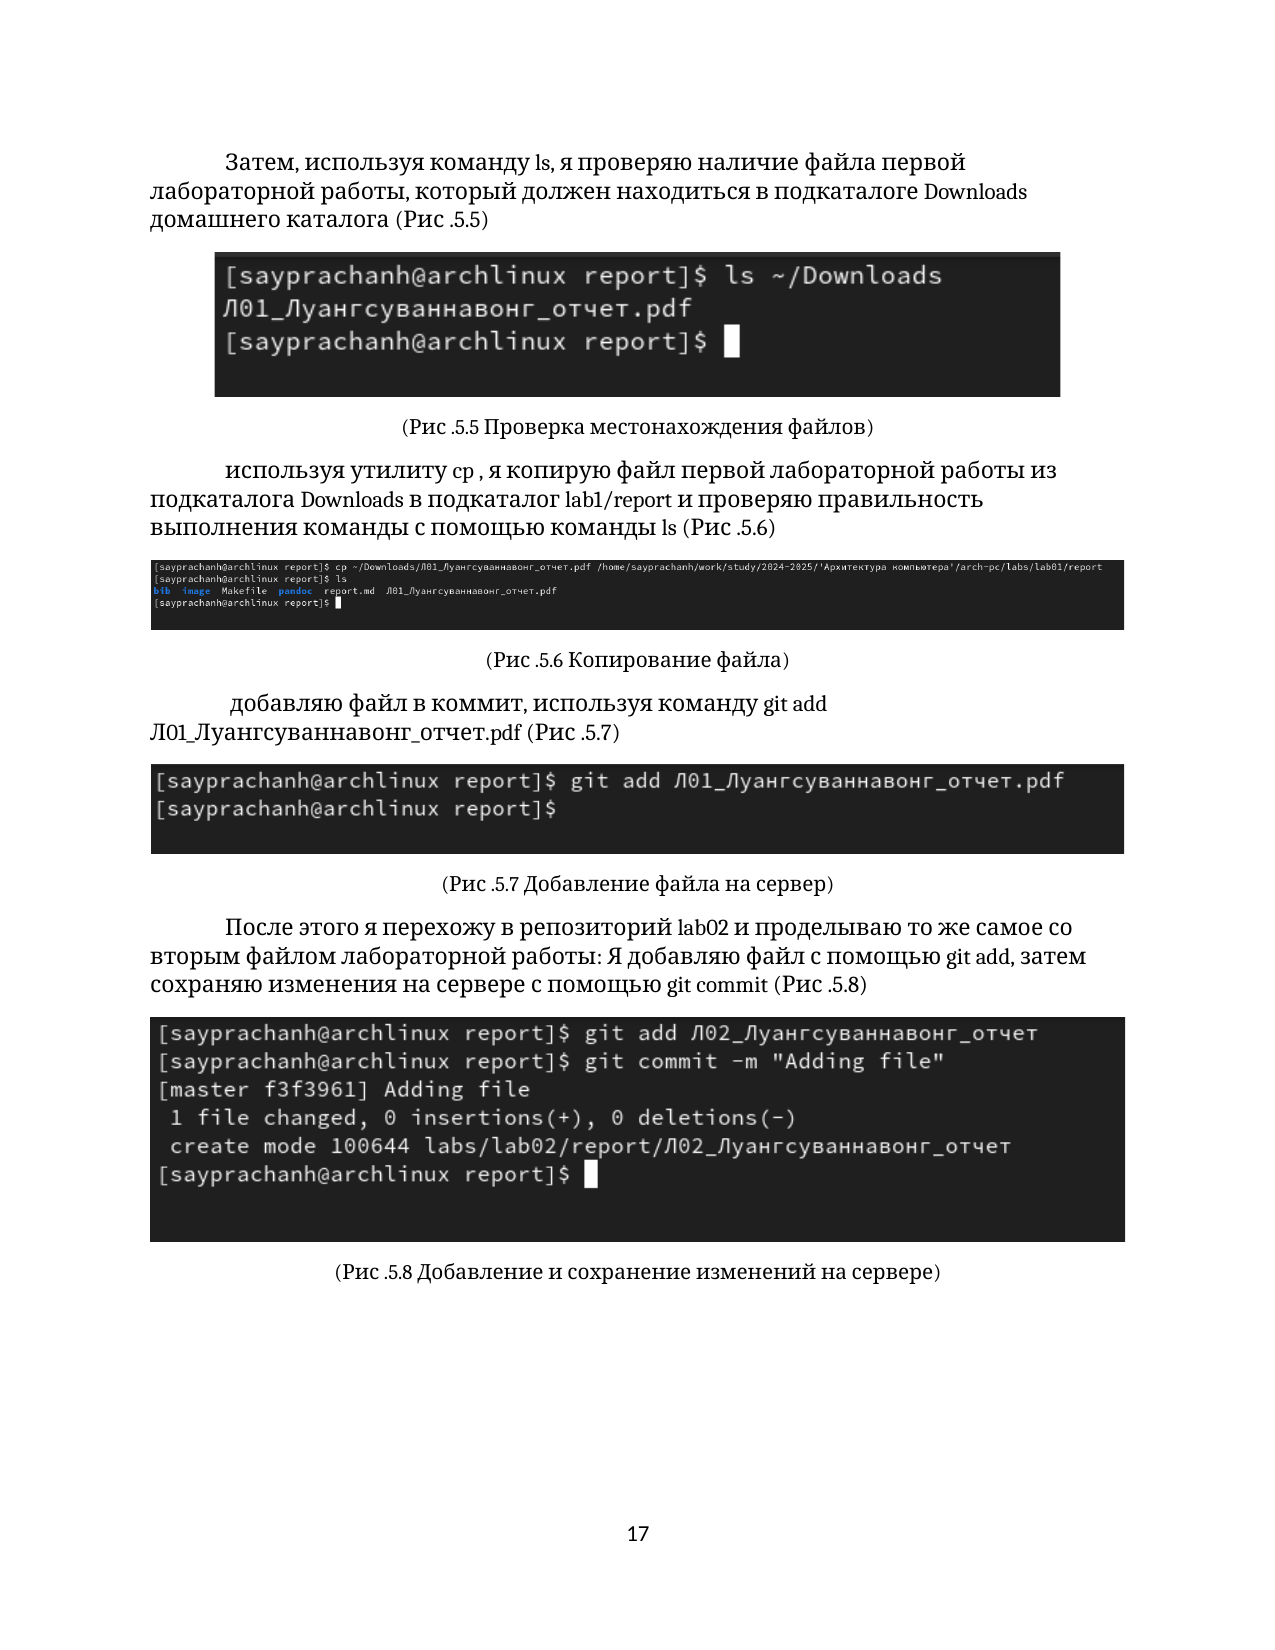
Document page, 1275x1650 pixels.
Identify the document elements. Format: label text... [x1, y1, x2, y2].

picture [151, 764, 1125, 854]
picture [151, 560, 1125, 630]
text (Рис .5.5 Проверка местонахождения файлов) [150, 416, 1125, 439]
text добавляю файл в коммит, используя команду git add Л01_Луангсуваннавонг_отчет.pdf (Рис .5.7) [150, 691, 1125, 746]
text (Рис .5.7 Добавление файла на сервер) [150, 873, 1125, 897]
text (Рис .5.8 Добавление и сохранение изменений на сервере) [150, 1261, 1125, 1285]
text Затем, используя команду ls, я проверяю наличие файла первой лабораторной работы, который должен находиться в подкаталоге Downloads домашнего каталога (Рис .5.5) [150, 150, 1125, 233]
picture [150, 1017, 1125, 1242]
text используя утилиту cp , я копирую файл первой лабораторной работы из подкаталога Downloads в подкаталог lab1/report и проверяю правильность выполнения команды с помощью команды ls (Рис .5.6) [150, 458, 1125, 541]
text После этого я перехожу в репозиторий lab02 и проделываю то же самое со вторым файлом лабораторной работы: Я добавляю файл с помощью git add, затем сохраняю изменения на сервере с помощью git commit (Рис .5.8) [150, 915, 1125, 998]
picture [214, 252, 1061, 397]
text (Рис .5.6 Копирование файла) [150, 649, 1125, 673]
